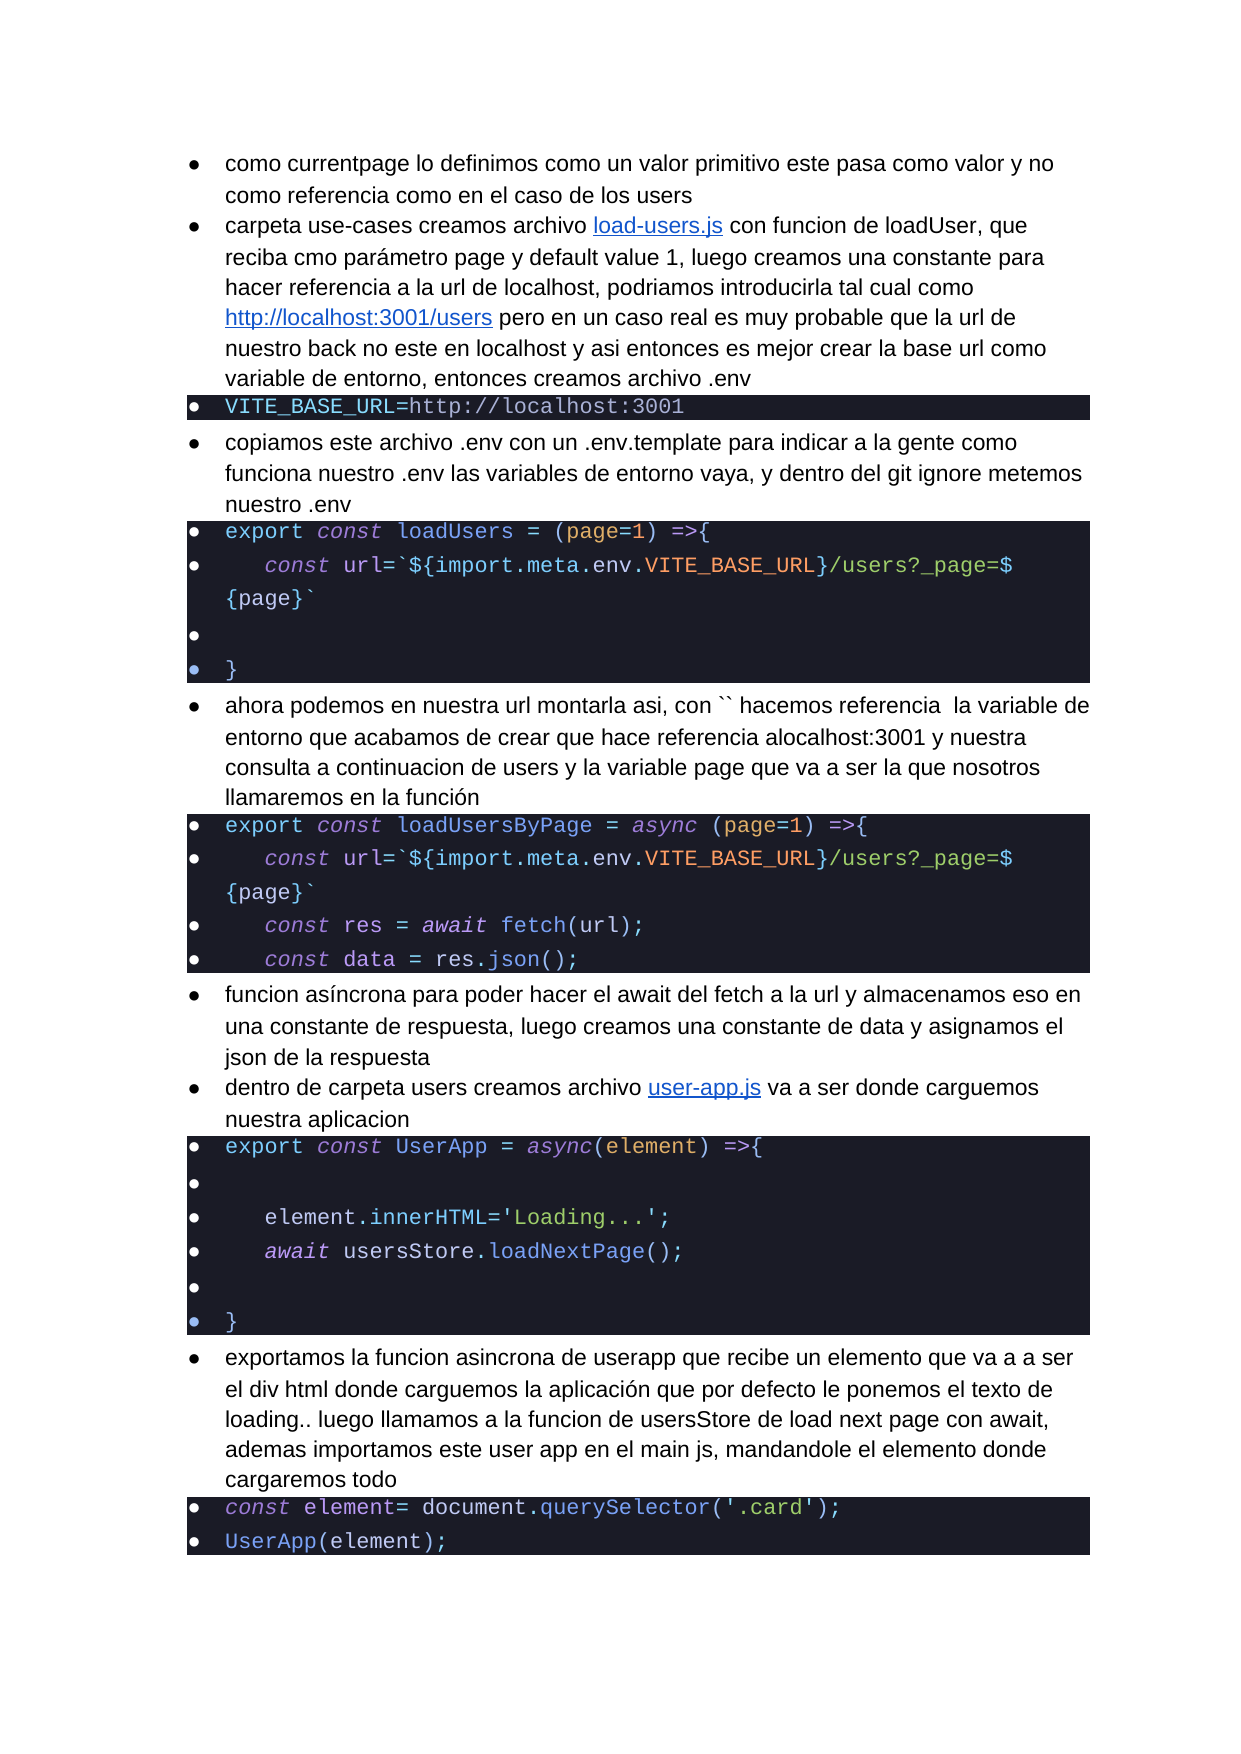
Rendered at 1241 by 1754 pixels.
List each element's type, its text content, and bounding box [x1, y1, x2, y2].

list UserApp(element); [187, 1530, 1090, 1555]
list export const UserApp = async(element) =>{ [187, 1136, 1090, 1161]
list } [187, 1310, 1090, 1335]
list const url=`${import.meta.env.VITE_BASE_URL}/users?_page=${page}` [187, 554, 1090, 612]
list element.innerHTML='Loading...'; [187, 1206, 1090, 1231]
list como currentpage lo definimos como un valor primitivo este pasa como valor y no como referencia como en el caso de los users [187, 150, 1090, 208]
list export const loadUsers = (page=1) =>{ [187, 521, 1090, 546]
list } [187, 658, 1090, 683]
list const data = res.json(); [187, 948, 1090, 973]
list exportamos la funcion asincrona de userapp que recibe un elemento que va a a ser el div html donde carguemos la aplicación que por defecto le ponemos el texto de loading.. luego llamamos a la funcion de usersStore de load next page con await, ademas importamos este user app en el main js, mandandole el elemento donde cargaremos todo [187, 1344, 1090, 1493]
list ahora podemos en nuestra url montarla asi, con `` hacemos referencia la variable de entorno que acabamos de crear que hace referencia alocalhost:3001 y nuestra consulta a continuacion de users y la variable page que va a ser la que nosotros llamaremos en la función [187, 692, 1090, 810]
list copiamos este archivo .env con un .env.template para indicar a la gente como funciona nuestro .env las variables de entorno vaya, y dentro del git ignore metemos nuestro .env [187, 428, 1090, 517]
list VITE_BASE_URL=http://localhost:3001 [187, 395, 1090, 420]
list const url=`${import.meta.env.VITE_BASE_URL}/users?_page=${page}` [187, 848, 1090, 906]
list const res = await fetch(url); [187, 914, 1090, 939]
list await usersStore.loadNextPage(); [187, 1240, 1090, 1264]
list dentro de carpeta users creamos archivo user-app.js va a ser donde carguemos nuestra aplicacion [187, 1074, 1090, 1132]
list carpeta use-cases creamos archivo load-users.js con funcion de loadUser, que reciba cmo parámetro page y default value 1, luego creamos una constante para hacer referencia a la url de localhost, podriamos introducirla tal cual como http://localhost:3001/users pero en un caso real es muy probable que la url de nuestro back no este en localhost y asi entonces es mejor crear la base url como variable de entorno, entonces creamos archivo .env [187, 212, 1090, 391]
list funcion asíncrona para poder hacer el await del fetch a la url y almacenamos eso en una constante de respuesta, luego creamos una constante de data y asignamos el json de la respuesta [187, 981, 1090, 1070]
list const element= document.querySelector('.card'); [187, 1497, 1090, 1521]
list export const loadUsersByPage = async (page=1) =>{ [187, 814, 1090, 839]
